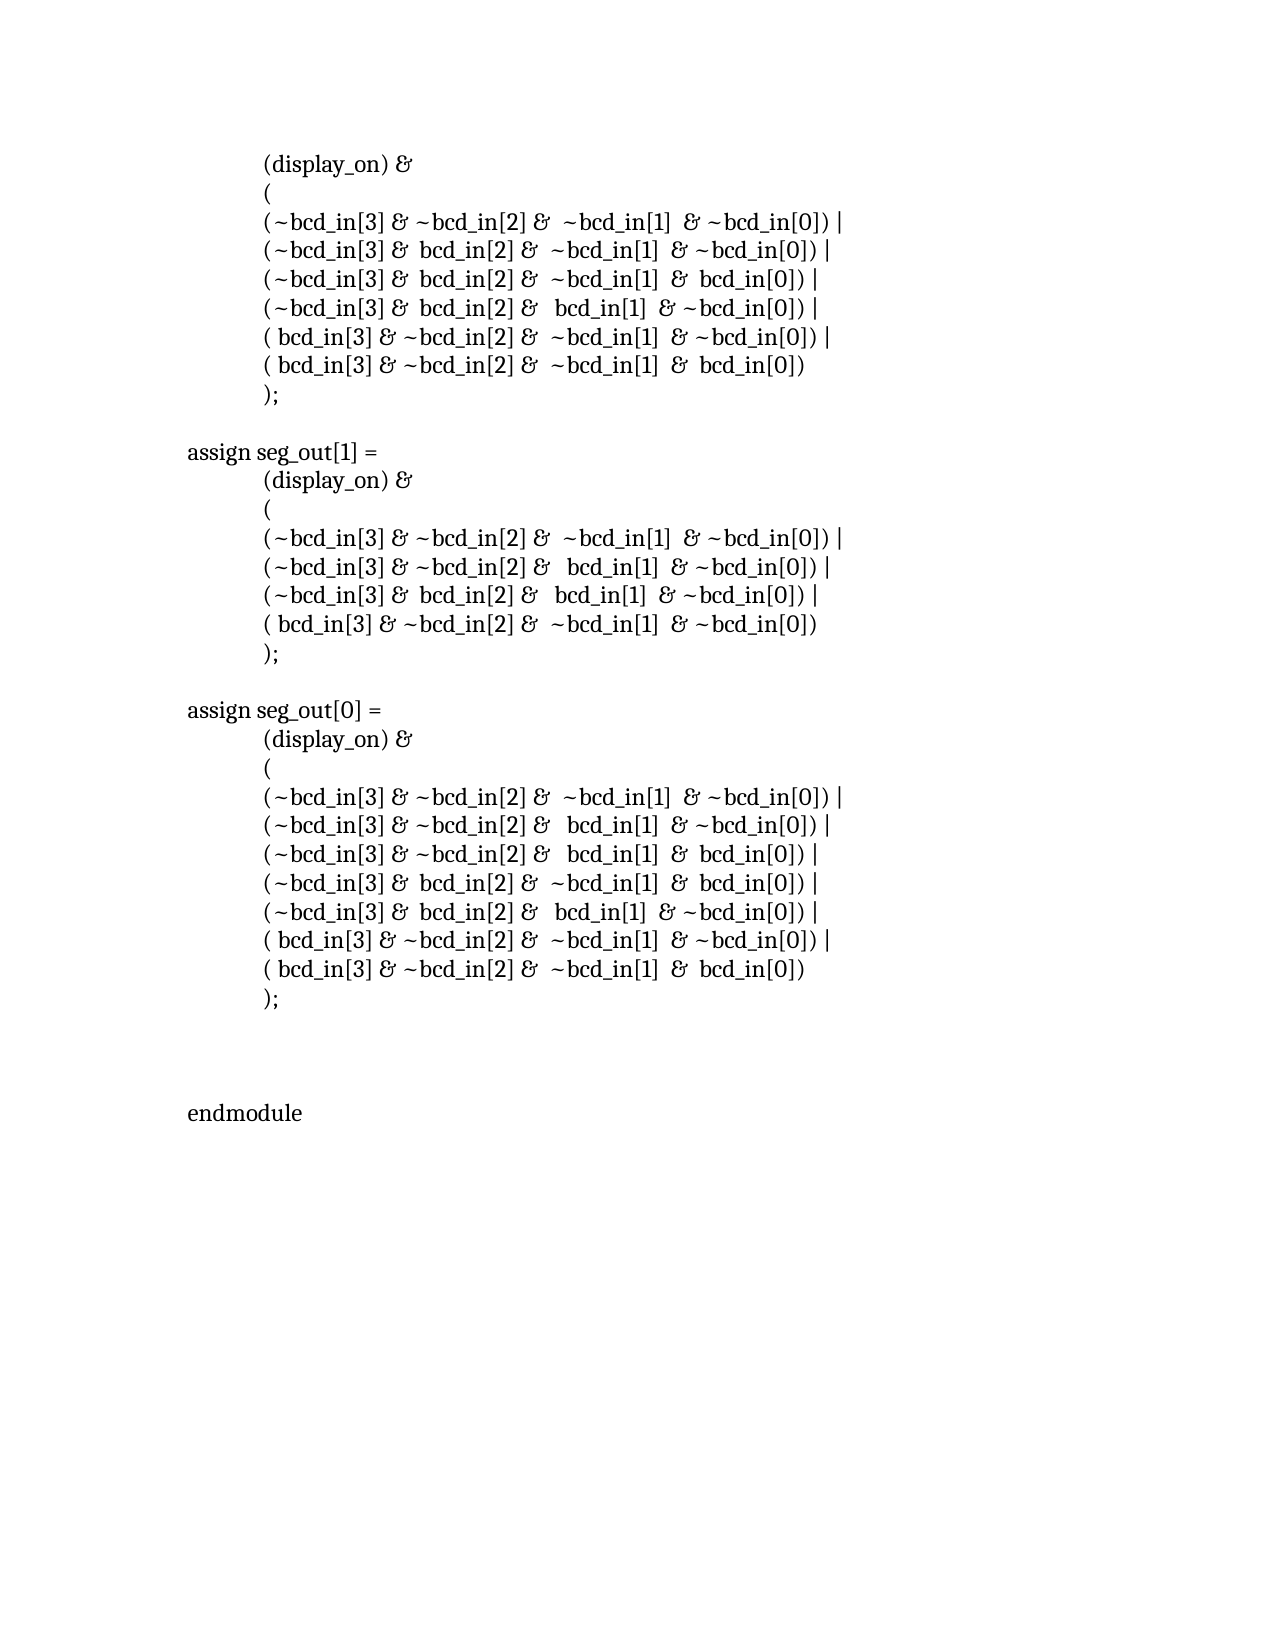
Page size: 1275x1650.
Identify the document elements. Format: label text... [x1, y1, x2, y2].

text ); [187, 639, 1087, 667]
text ); [187, 380, 1087, 409]
text ( bcd_in[3] & ~bcd_in[2] & ~bcd_in[1] & bcd_in[0]) [187, 351, 1087, 380]
text (display_on) & [187, 725, 1087, 754]
text (~bcd_in[3] & bcd_in[2] & ~bcd_in[1] & bcd_in[0]) | [187, 869, 1087, 897]
text ( bcd_in[3] & ~bcd_in[2] & ~bcd_in[1] & ~bcd_in[0]) [187, 610, 1087, 639]
text (~bcd_in[3] & ~bcd_in[2] & bcd_in[1] & ~bcd_in[0]) | [187, 811, 1087, 840]
text ( [187, 179, 1087, 207]
text assign seg_out[0] = [187, 696, 1087, 725]
text ( bcd_in[3] & ~bcd_in[2] & ~bcd_in[1] & ~bcd_in[0]) | [187, 322, 1087, 351]
text ( bcd_in[3] & ~bcd_in[2] & ~bcd_in[1] & bcd_in[0]) [187, 955, 1087, 984]
text (~bcd_in[3] & bcd_in[2] & ~bcd_in[1] & bcd_in[0]) | [187, 265, 1087, 294]
text (display_on) & [187, 466, 1087, 495]
text ( bcd_in[3] & ~bcd_in[2] & ~bcd_in[1] & ~bcd_in[0]) | [187, 926, 1087, 955]
text ( [187, 754, 1087, 782]
text (~bcd_in[3] & ~bcd_in[2] & ~bcd_in[1] & ~bcd_in[0]) | [187, 524, 1087, 552]
text (~bcd_in[3] & bcd_in[2] & bcd_in[1] & ~bcd_in[0]) | [187, 897, 1087, 926]
text (~bcd_in[3] & bcd_in[2] & ~bcd_in[1] & ~bcd_in[0]) | [187, 236, 1087, 265]
text (~bcd_in[3] & bcd_in[2] & bcd_in[1] & ~bcd_in[0]) | [187, 294, 1087, 322]
text (~bcd_in[3] & ~bcd_in[2] & ~bcd_in[1] & ~bcd_in[0]) | [187, 207, 1087, 236]
text endmodule [187, 1099, 1087, 1127]
text assign seg_out[1] = [187, 437, 1087, 466]
text (~bcd_in[3] & ~bcd_in[2] & ~bcd_in[1] & ~bcd_in[0]) | [187, 782, 1087, 811]
text (display_on) & [187, 150, 1087, 179]
text ); [187, 984, 1087, 1012]
text ( [187, 495, 1087, 524]
text (~bcd_in[3] & ~bcd_in[2] & bcd_in[1] & bcd_in[0]) | [187, 840, 1087, 869]
text (~bcd_in[3] & ~bcd_in[2] & bcd_in[1] & ~bcd_in[0]) | [187, 552, 1087, 581]
text (~bcd_in[3] & bcd_in[2] & bcd_in[1] & ~bcd_in[0]) | [187, 581, 1087, 610]
